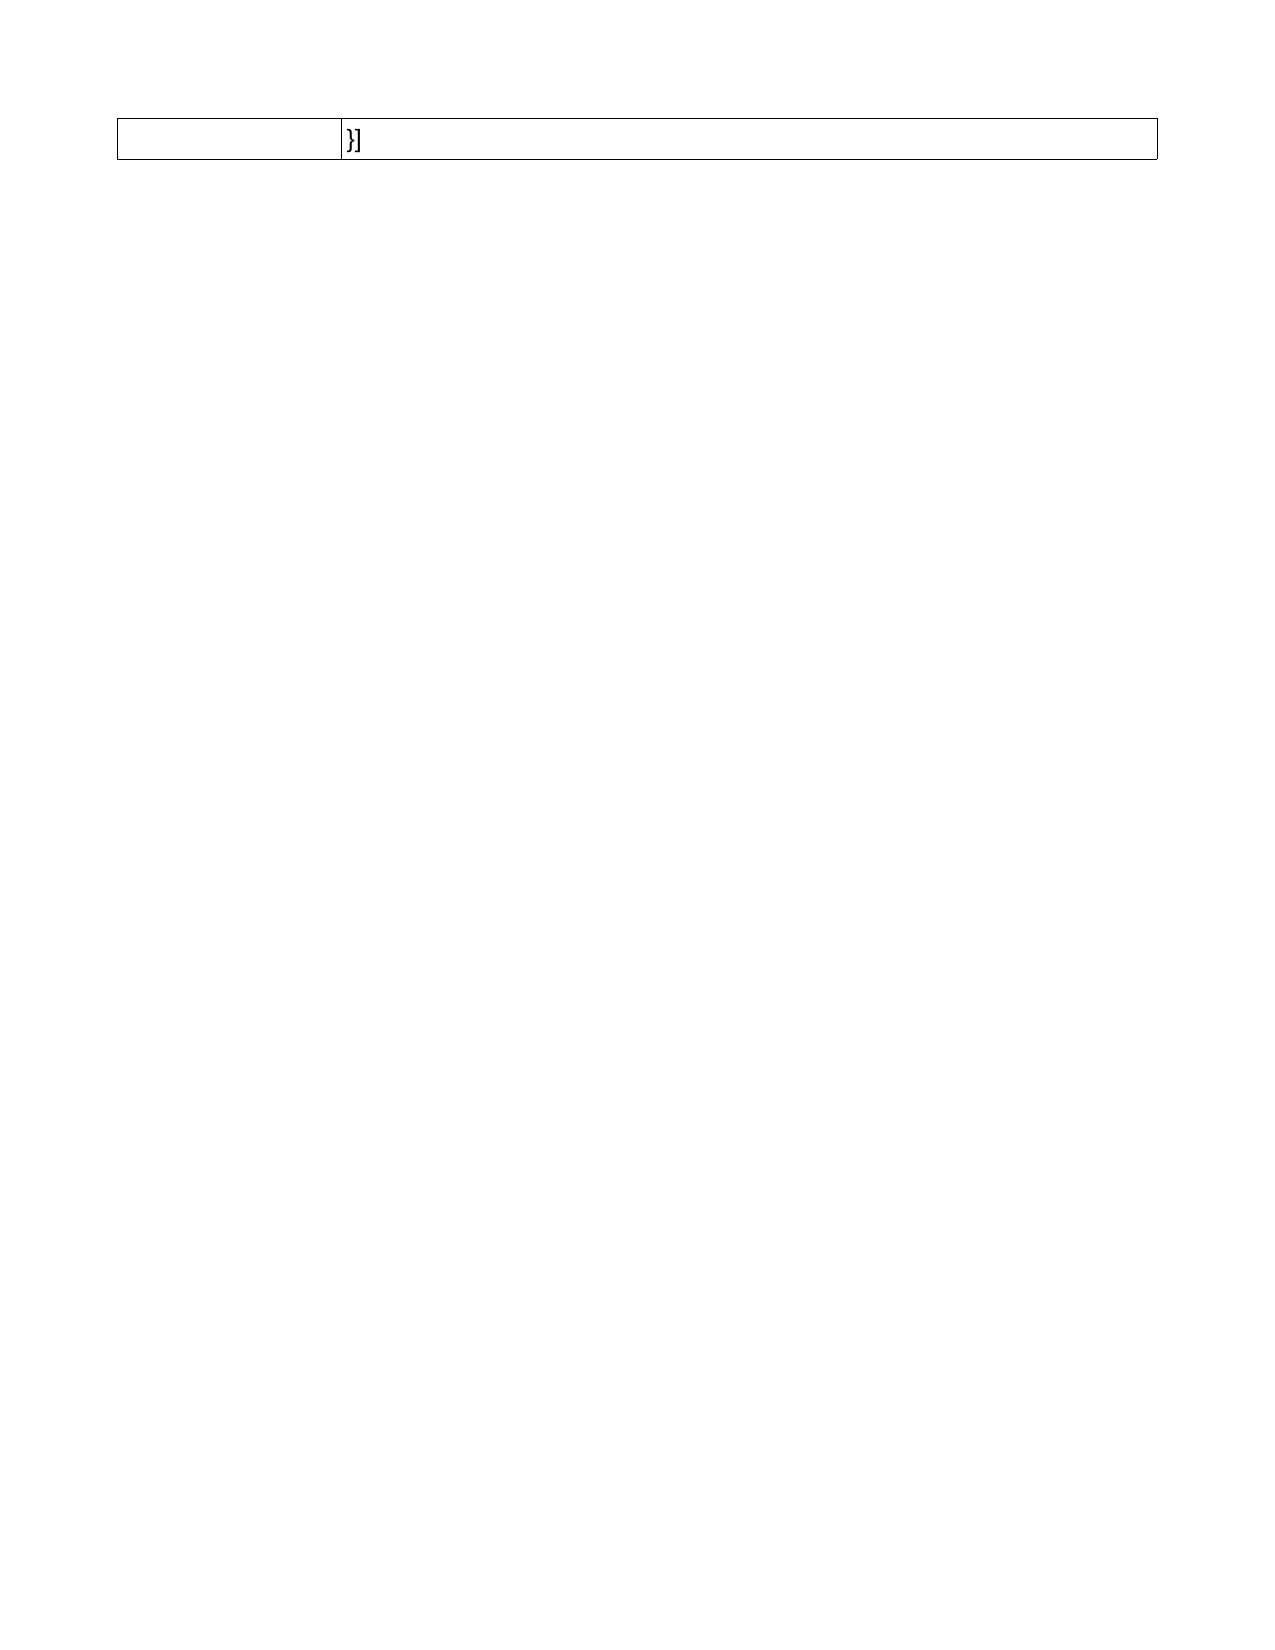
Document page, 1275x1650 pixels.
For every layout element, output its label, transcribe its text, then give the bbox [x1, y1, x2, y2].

table_cell [118, 119, 341, 158]
table_cell }] [342, 119, 1157, 158]
